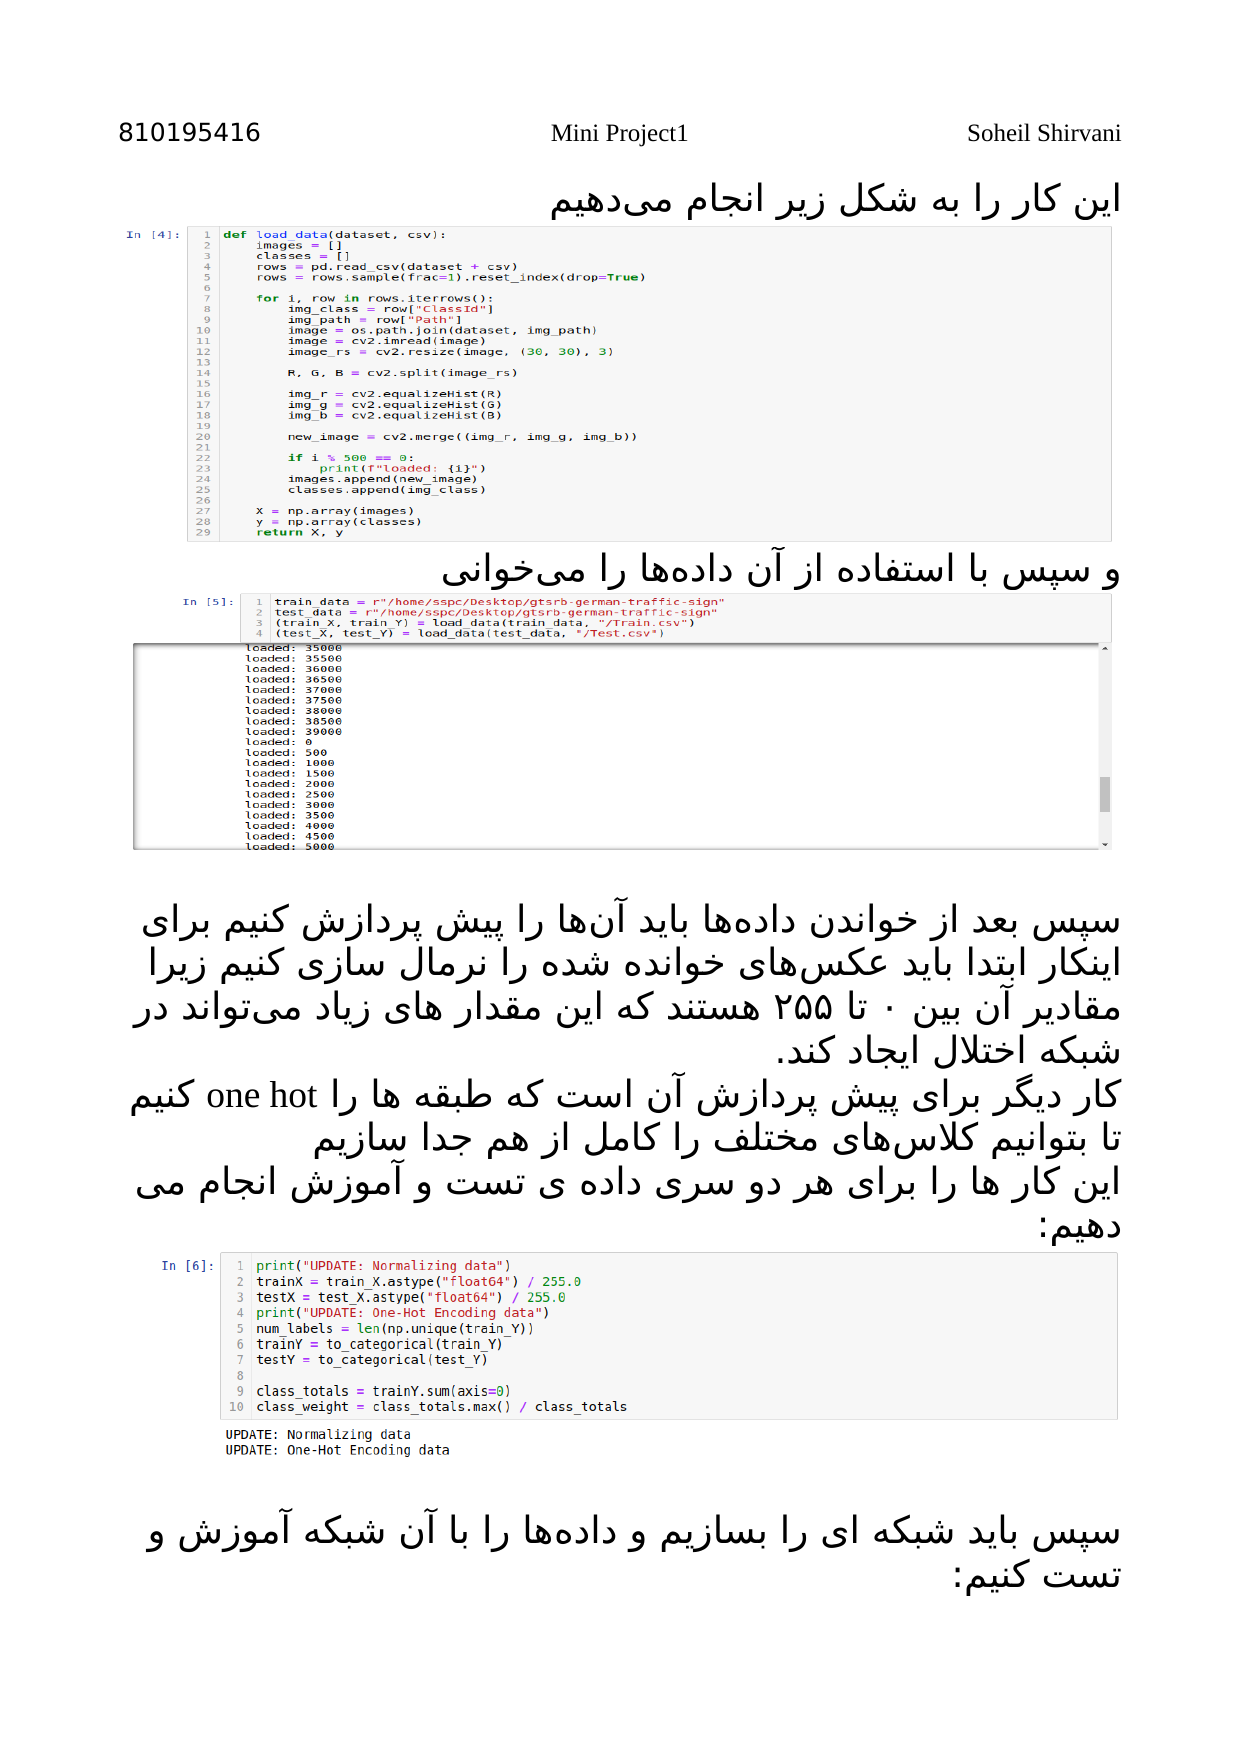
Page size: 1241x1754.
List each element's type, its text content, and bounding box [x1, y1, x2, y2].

text این کار را به شکل زیر انجام می‌دهیم [118, 177, 1122, 220]
text و سپس با استفاده از آن داده‌ها را می‌خوانی [118, 547, 1122, 590]
picture [118, 590, 1123, 855]
text سپس بعد از خواندن داده‌ها باید آن‌ها را پیش پردازش کنیم برای اینکار ابتدا باید عکس‌های خوانده شده را نرمال سازی کنیم زیرا مقادیر آن بین ۰ تا ۲۵۵ هستند که این مقدار های زیاد می‌تواند در شبکه اختلال ایجاد کند. [118, 897, 1122, 1072]
text این کار ها را برای هر دو سری داده ی تست و آموزش انجام می دهیم: [118, 1159, 1122, 1246]
picture [118, 220, 1123, 547]
text کار دیگر برای پیش پردازش آن است که طبقه ها را one hot کنیم تا بتوانیم کلاس‌های مختلف را کامل از هم جدا سازیم [118, 1072, 1122, 1159]
text سپس باید شبکه ای را بسازیم و داده‌ها را با آن شبکه آموزش و تست کنیم: [118, 1509, 1122, 1596]
picture [118, 1246, 1123, 1466]
